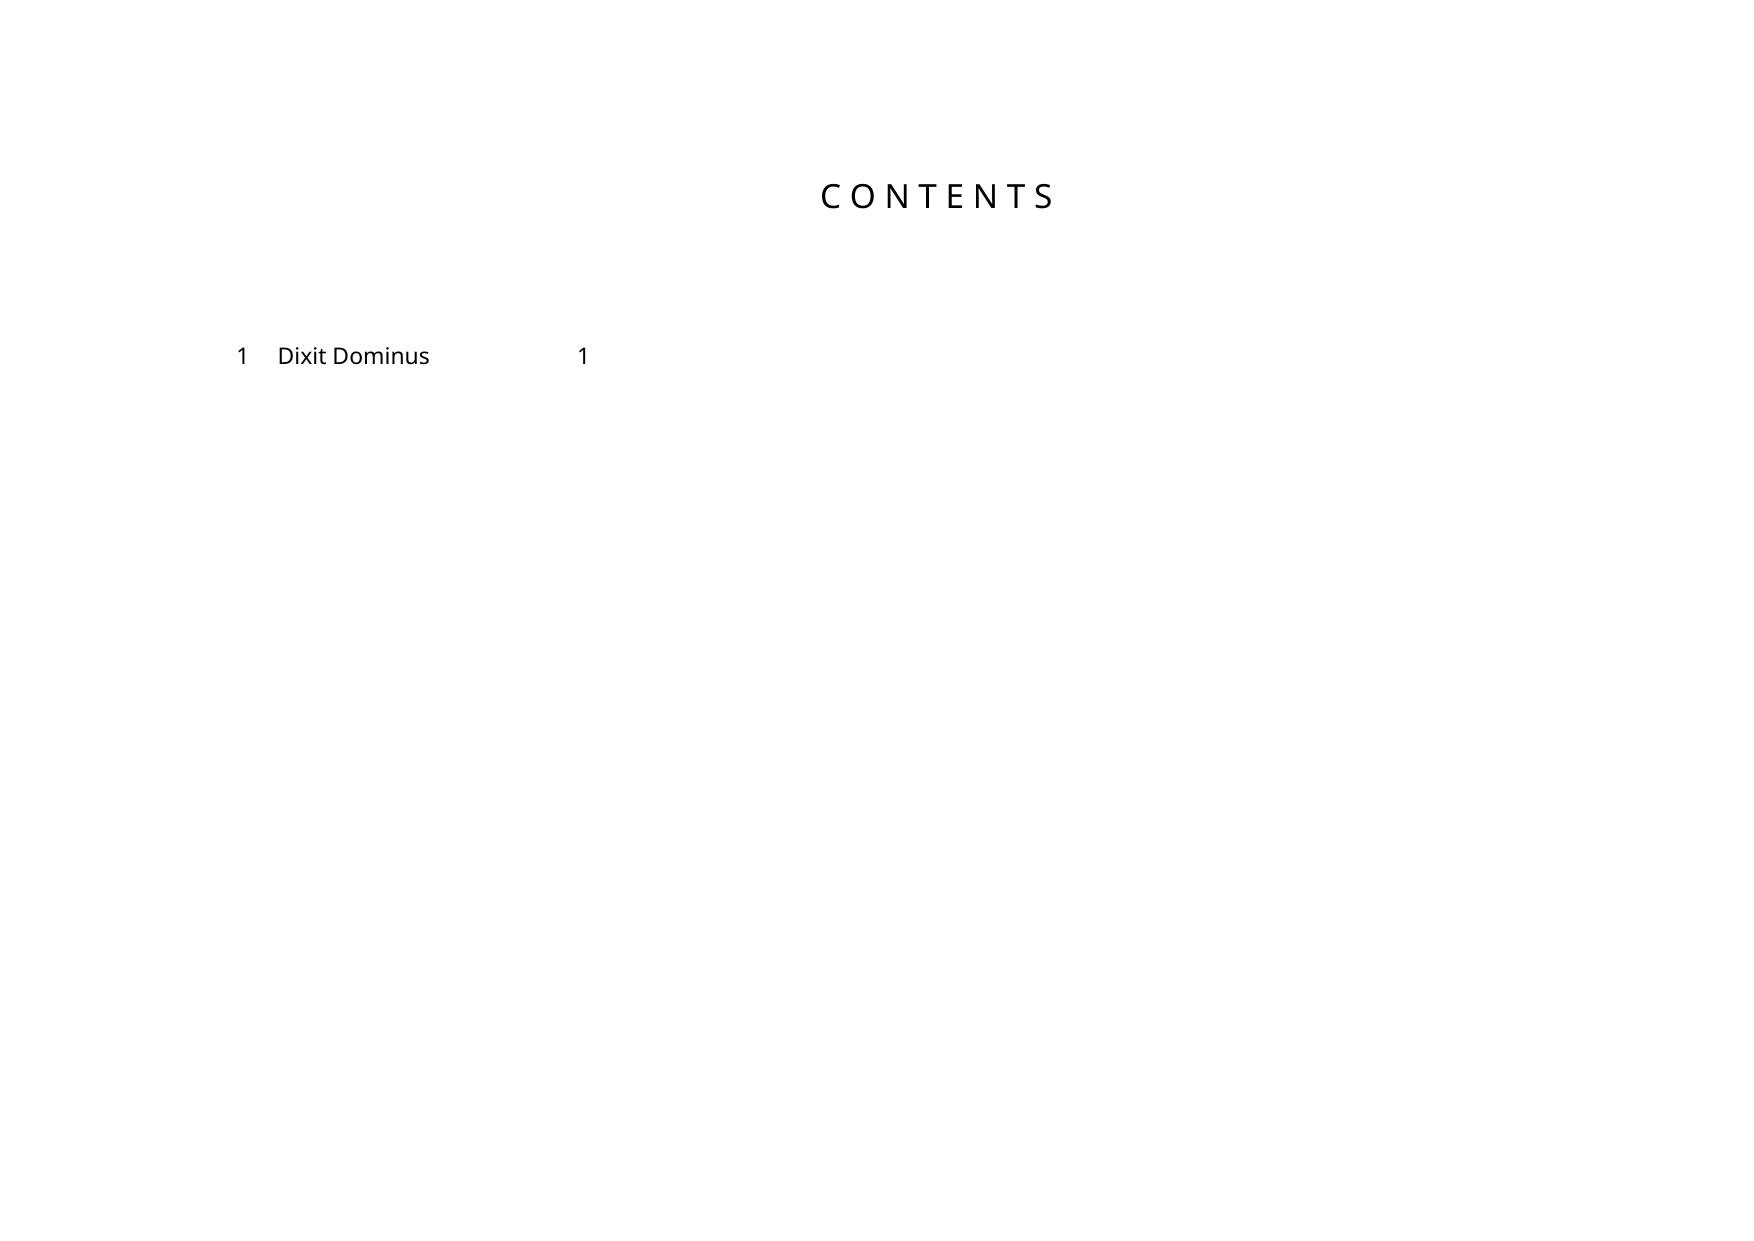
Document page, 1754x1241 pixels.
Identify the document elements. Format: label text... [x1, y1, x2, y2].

text 1 Dixit Dominus 1 [236, 339, 1636, 371]
text C O N T E N T S [236, 118, 1636, 218]
